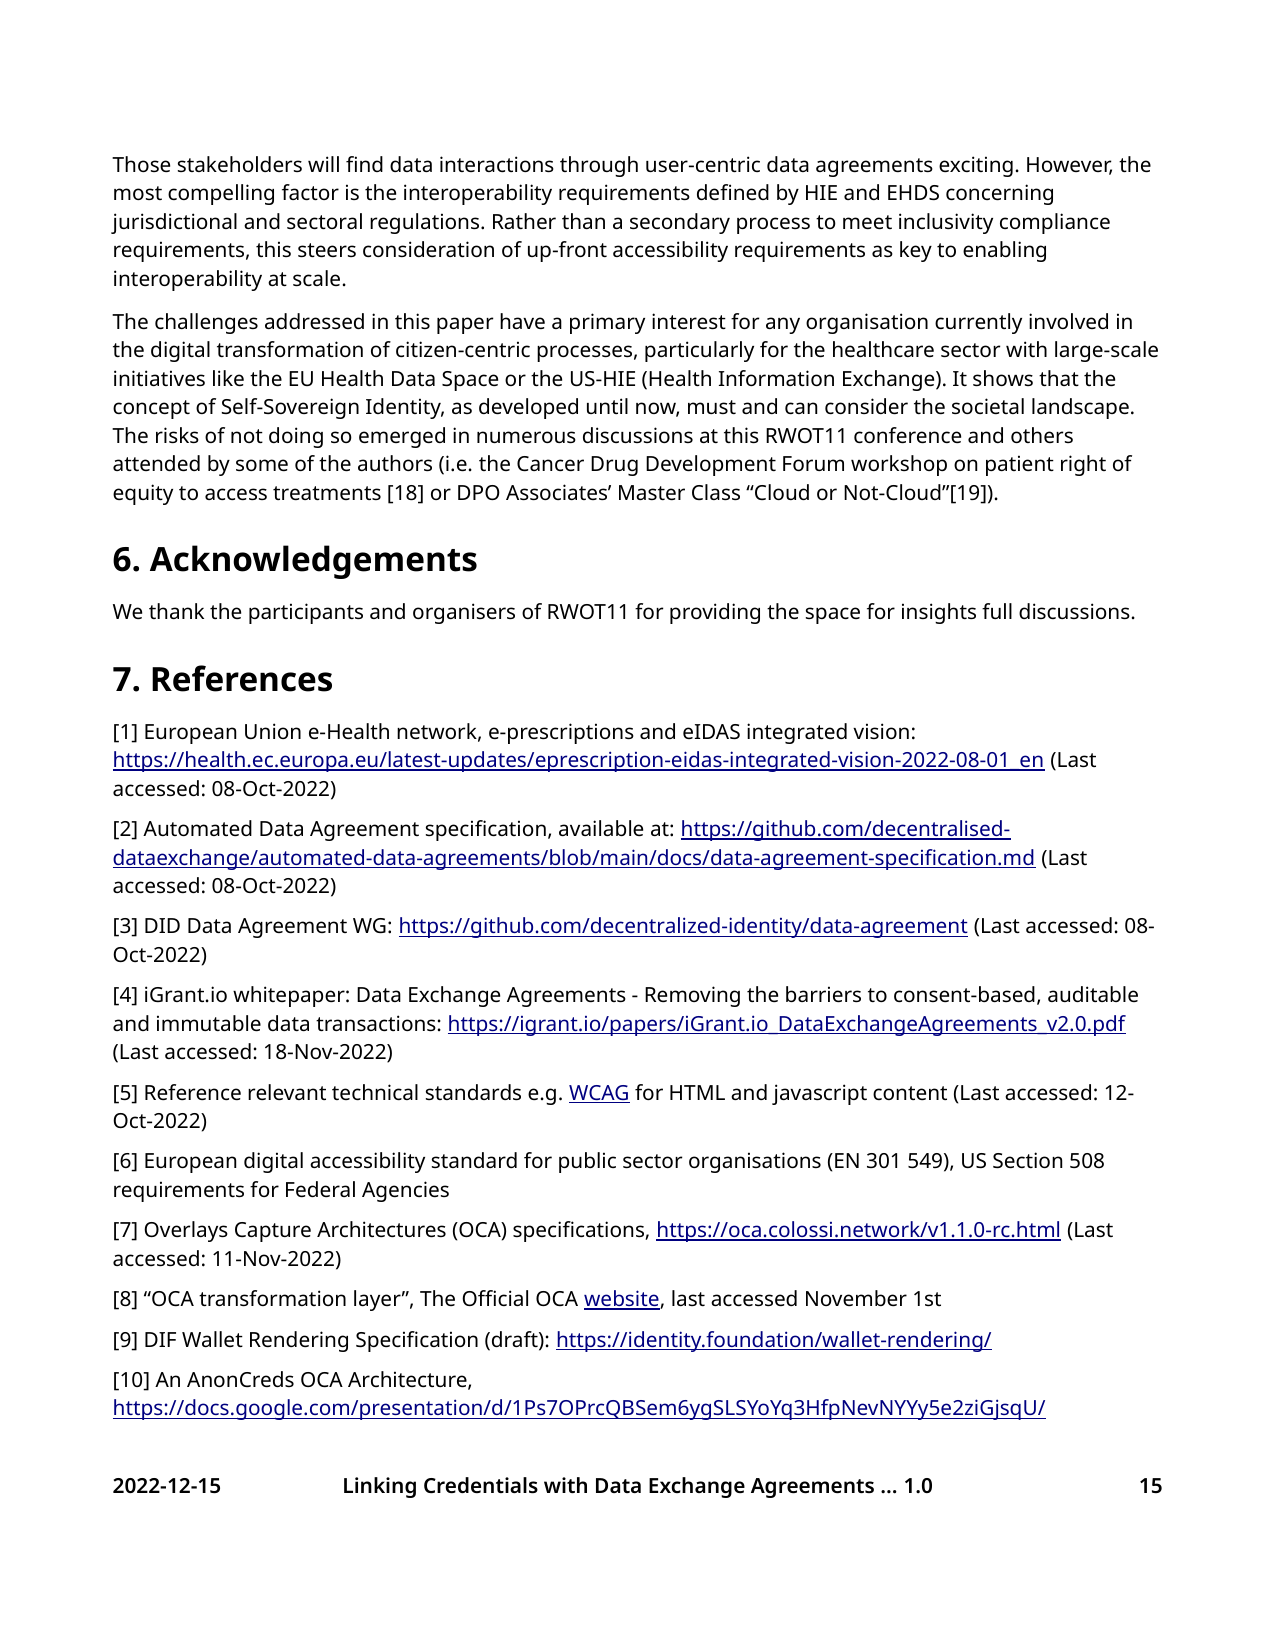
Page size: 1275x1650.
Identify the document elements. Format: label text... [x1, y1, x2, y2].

text [10] An AnonCreds OCA Architecture, https://docs.google.com/presentation/d/1Ps7OPrcQBSem6ygSLSYoYq3HfpNevNYYy5e2ziGjsqU/ [112, 1365, 1162, 1422]
subtitle 7. References [112, 656, 1162, 701]
text [9] DIF Wallet Rendering Specification (draft): https://identity.foundation/wallet-rendering/ [112, 1325, 1162, 1353]
text We thank the participants and organisers of RWOT11 for providing the space for insights full discussions. [112, 597, 1162, 626]
text [5] Reference relevant technical standards e.g. WCAG for HTML and javascript content (Last accessed: 12-Oct-2022) [112, 1078, 1162, 1134]
text Those stakeholders will find data interactions through user-centric data agreements exciting. However, the most compelling factor is the interoperability requirements defined by HIE and EHDS concerning jurisdictional and sectoral regulations. Rather than a secondary process to meet inclusivity compliance requirements, this steers consideration of up-front accessibility requirements as key to enabling interoperability at scale. [112, 150, 1162, 292]
text [7] Overlays Capture Architectures (OCA) specifications, https://oca.colossi.network/v1.1.0-rc.html (Last accessed: 11-Nov-2022) [112, 1215, 1162, 1272]
text [6] European digital accessibility standard for public sector organisations (EN 301 549), US Section 508 requirements for Federal Agencies [112, 1147, 1162, 1203]
text [8] “OCA transformation layer”, The Official OCA website, last accessed November 1st [112, 1284, 1162, 1313]
text [3] DID Data Agreement WG: https://github.com/decentralized-identity/data-agreement (Last accessed: 08-Oct-2022) [112, 912, 1162, 968]
text The challenges addressed in this paper have a primary interest for any organisation currently involved in the digital transformation of citizen-centric processes, particularly for the healthcare sector with large-scale initiatives like the EU Health Data Space or the US-HIE (Health Information Exchange). It shows that the concept of Self-Sovereign Identity, as developed until now, must and can consider the societal landscape. The risks of not doing so emerged in numerous discussions at this RWOT11 conference and others attended by some of the authors (i.e. the Cancer Drug Development Forum workshop on patient right of equity to access treatments [18] or DPO Associates’ Master Class “Cloud or Not-Cloud”[19]). [112, 307, 1162, 506]
text [2] Automated Data Agreement specification, available at: https://github.com/decentralised-dataexchange/automated-data-agreements/blob/main/docs/data-agreement-specification.md (Last accessed: 08-Oct-2022) [112, 814, 1162, 899]
text [4] iGrant.io whitepaper: Data Exchange Agreements - Removing the barriers to consent-based, auditable and immutable data transactions: https://igrant.io/papers/iGrant.io_DataExchangeAgreements_v2.0.pdf (Last accessed: 18-Nov-2022) [112, 980, 1162, 1066]
subtitle 6. Acknowledgements [112, 536, 1162, 582]
text [1] European Union e-Health network, e-prescriptions and eIDAS integrated vision: https://health.ec.europa.eu/latest-updates/eprescription-eidas-integrated-vision-2022-08-01_en (Last accessed: 08-Oct-2022) [112, 717, 1162, 802]
